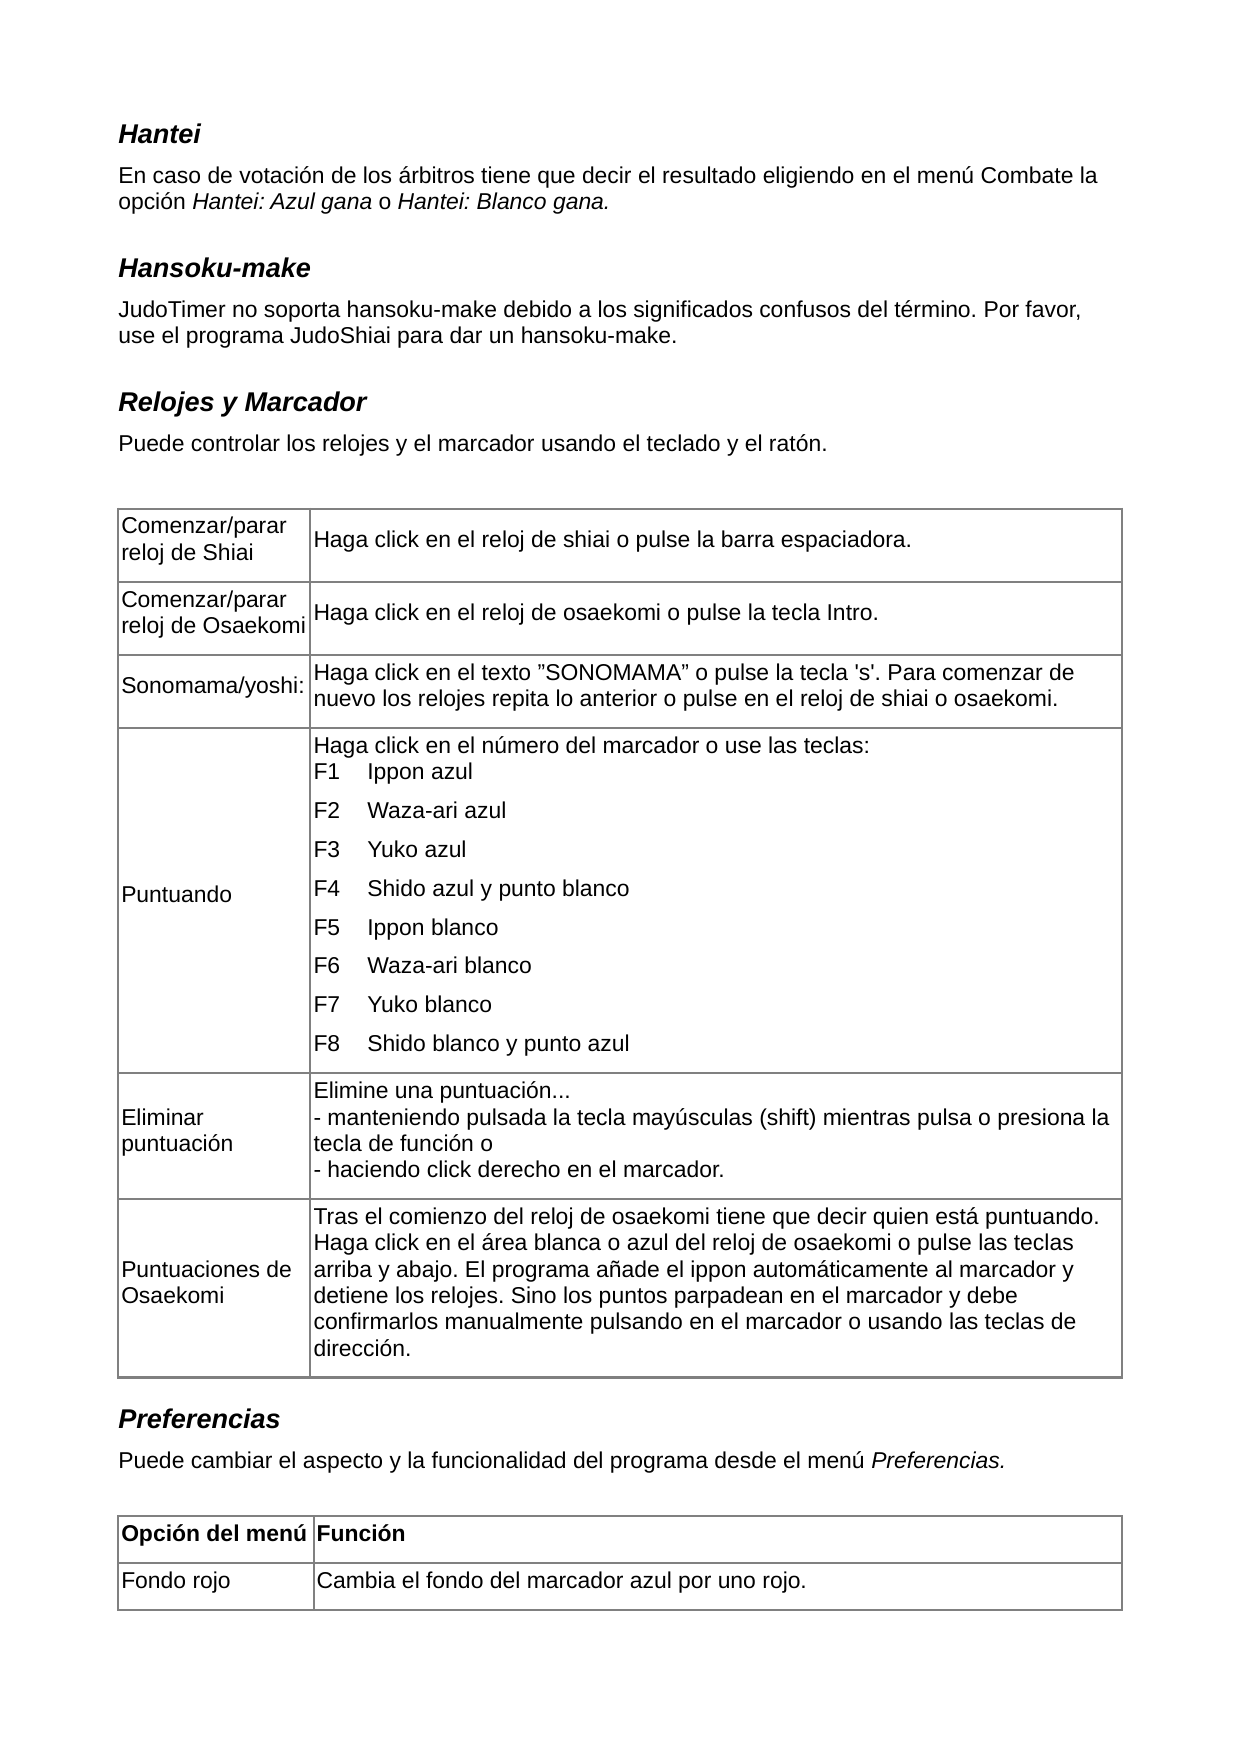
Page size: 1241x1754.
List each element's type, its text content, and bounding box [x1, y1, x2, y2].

text Puede cambiar el aspecto y la funcionalidad del programa desde el menú Preferencias. [118, 1447, 1122, 1474]
table_cell F2 [313, 797, 367, 836]
table_cell Puntuando [119, 729, 309, 1072]
table_cell F4 [313, 875, 367, 914]
table_header Ippon azul [367, 758, 1119, 797]
subtitle Hansoku-make [118, 252, 1122, 283]
table_cell Haga click en el número del marcador o use las teclas: [311, 729, 1121, 1072]
table_cell Eliminar puntuación [119, 1074, 309, 1198]
table_cell Comenzar/parar reloj de Osaekomi [119, 583, 309, 654]
text Puede controlar los relojes y el marcador usando el teclado y el ratón. [118, 430, 1122, 456]
table_header Comenzar/parar reloj de Shiai [119, 510, 309, 581]
table_cell Elimine una puntuación... - manteniendo pulsada la tecla mayúsculas (shift) mientras pulsa o presiona la tecla de función o - haciendo click derecho en el marcador. [311, 1074, 1121, 1198]
table_cell Yuko blanco [367, 991, 1119, 1030]
table_cell Waza-ari azul [367, 797, 1119, 836]
table_cell Shido blanco y punto azul [367, 1030, 1119, 1069]
table_cell F8 [313, 1030, 367, 1069]
subtitle Preferencias [118, 1403, 1122, 1435]
table_cell Ippon blanco [367, 914, 1119, 952]
table_header Función [315, 1517, 1121, 1562]
table_header Haga click en el reloj de shiai o pulse la barra espaciadora. [311, 510, 1121, 581]
table_cell F3 [313, 836, 367, 875]
text En caso de votación de los árbitros tiene que decir el resultado eligiendo en el menú Combate la opción Hantei: Azul gana o Hantei: Blanco gana. [118, 162, 1122, 214]
table_cell Shido azul y punto blanco [367, 875, 1119, 914]
table_cell Puntuaciones de Osaekomi [119, 1200, 309, 1376]
table_header Opción del menú [119, 1517, 313, 1562]
table_cell Waza-ari blanco [367, 953, 1119, 991]
subtitle Hantei [118, 118, 1122, 149]
table_cell Fondo rojo [119, 1564, 313, 1608]
table_cell Sonomama/yoshi: [119, 656, 309, 727]
table_cell F5 [313, 914, 367, 952]
table_cell F7 [313, 991, 367, 1030]
table_cell Haga click en el reloj de osaekomi o pulse la tecla Intro. [311, 583, 1121, 654]
table_cell Tras el comienzo del reloj de osaekomi tiene que decir quien está puntuando. Haga click en el área blanca o azul del reloj de osaekomi o pulse las teclas arriba y abajo. El programa añade el ippon automáticamente al marcador y detiene los relojes. Sino los puntos parpadean en el marcador y debe confirmarlos manualmente pulsando en el marcador o usando las teclas de dirección. [311, 1200, 1121, 1376]
table_cell Cambia el fondo del marcador azul por uno rojo. [315, 1564, 1121, 1608]
table_cell Haga click en el texto ”SONOMAMA” o pulse la tecla 's'. Para comenzar de nuevo los relojes repita lo anterior o pulse en el reloj de shiai o osaekomi. [311, 656, 1121, 727]
table_cell Yuko azul [367, 836, 1119, 875]
subtitle Relojes y Marcador [118, 386, 1122, 417]
table_cell F6 [313, 953, 367, 991]
text JudoTimer no soporta hansoku-make debido a los significados confusos del término. Por favor, use el programa JudoShiai para dar un hansoku-make. [118, 296, 1122, 348]
table_header F1 [313, 758, 367, 797]
